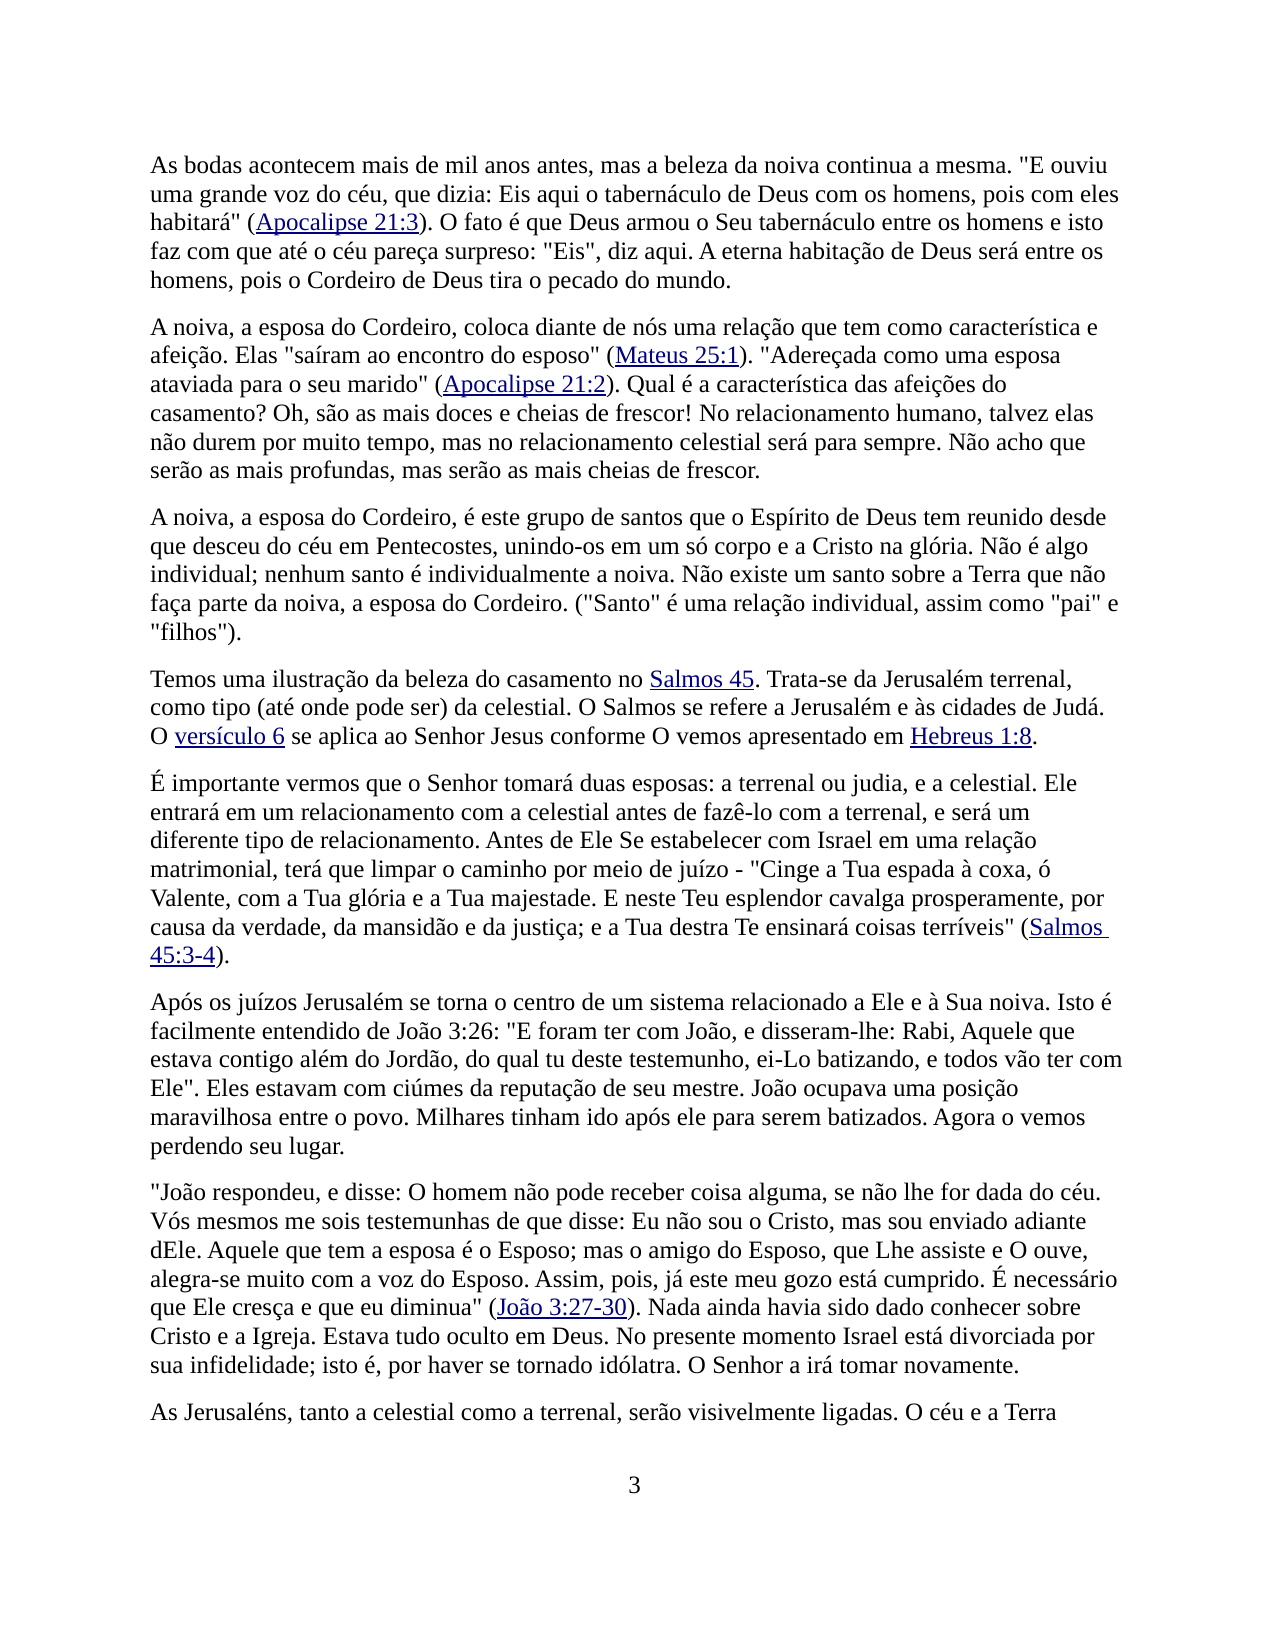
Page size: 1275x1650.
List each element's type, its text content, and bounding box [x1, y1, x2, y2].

text A noiva, a esposa do Cordeiro, coloca diante de nós uma relação que tem como característica e afeição. Elas "saíram ao encontro do esposo" (Mateus 25:1). "Adereçada como uma esposa ataviada para o seu marido" (Apocalipse 21:2). Qual é a característica das afeições do casamento? Oh, são as mais doces e cheias de frescor! No relacionamento humano, talvez elas não durem por muito tempo, mas no relacionamento celestial será para sempre. Não acho que serão as mais profundas, mas serão as mais cheias de frescor. [150, 312, 1125, 484]
text Após os juízos Jerusalém se torna o centro de um sistema relacionado a Ele e à Sua noiva. Isto é facilmente entendido de João 3:26: "E foram ter com João, e disseram-lhe: Rabi, Aquele que estava contigo além do Jordão, do qual tu deste testemunho, ei-Lo batizando, e todos vão ter com Ele". Eles estavam com ciúmes da reputação de seu mestre. João ocupava uma posição maravilhosa entre o povo. Milhares tinham ido após ele para serem batizados. Agora o vemos perdendo seu lugar. [150, 987, 1125, 1159]
text É importante vermos que o Senhor tomará duas esposas: a terrenal ou judia, e a celestial. Ele entrará em um relacionamento com a celestial antes de fazê-lo com a terrenal, e será um diferente tipo de relacionamento. Antes de Ele Se estabelecer com Israel em uma relação matrimonial, terá que limpar o caminho por meio de juízo - "Cinge a Tua espada à coxa, ó Valente, com a Tua glória e a Tua majestade. E neste Teu esplendor cavalga prosperamente, por causa da verdade, da mansidão e da justiça; e a Tua destra Te ensinará coisas terríveis" (Salmos 45:3-4). [150, 768, 1125, 969]
text Temos uma ilustração da beleza do casamento no Salmos 45. Trata-se da Jerusalém terrenal, como tipo (até onde pode ser) da celestial. O Salmos se refere a Jerusalém e às cidades de Judá. O versículo 6 se aplica ao Senhor Jesus conforme O vemos apresentado em Hebreus 1:8. [150, 664, 1125, 750]
text As Jerusaléns, tanto a celestial como a terrenal, serão visivelmente ligadas. O céu e a Terra [150, 1397, 1125, 1425]
text A noiva, a esposa do Cordeiro, é este grupo de santos que o Espírito de Deus tem reunido desde que desceu do céu em Pentecostes, unindo-os em um só corpo e a Cristo na glória. Não é algo individual; nenhum santo é individualmente a noiva. Não existe um santo sobre a Terra que não faça parte da noiva, a esposa do Cordeiro. ("Santo" é uma relação individual, assim como "pai" e "filhos"). [150, 502, 1125, 646]
text As bodas acontecem mais de mil anos antes, mas a beleza da noiva continua a mesma. "E ouviu uma grande voz do céu, que dizia: Eis aqui o tabernáculo de Deus com os homens, pois com eles habitará" (Apocalipse 21:3). O fato é que Deus armou o Seu tabernáculo entre os homens e isto faz com que até o céu pareça surpreso: "Eis", diz aqui. A eterna habitação de Deus será entre os homens, pois o Cordeiro de Deus tira o pecado do mundo. [150, 150, 1125, 294]
text "João respondeu, e disse: O homem não pode receber coisa alguma, se não lhe for dada do céu. Vós mesmos me sois testemunhas de que disse: Eu não sou o Cristo, mas sou enviado adiante dEle. Aquele que tem a esposa é o Esposo; mas o amigo do Esposo, que Lhe assiste e O ouve, alegra-se muito com a voz do Esposo. Assim, pois, já este meu gozo está cumprido. É necessário que Ele cresça e que eu diminua" (João 3:27-30). Nada ainda havia sido dado conhecer sobre Cristo e a Igreja. Estava tudo oculto em Deus. No presente momento Israel está divorciada por sua infidelidade; isto é, por haver se tornado idólatra. O Senhor a irá tomar novamente. [150, 1177, 1125, 1379]
